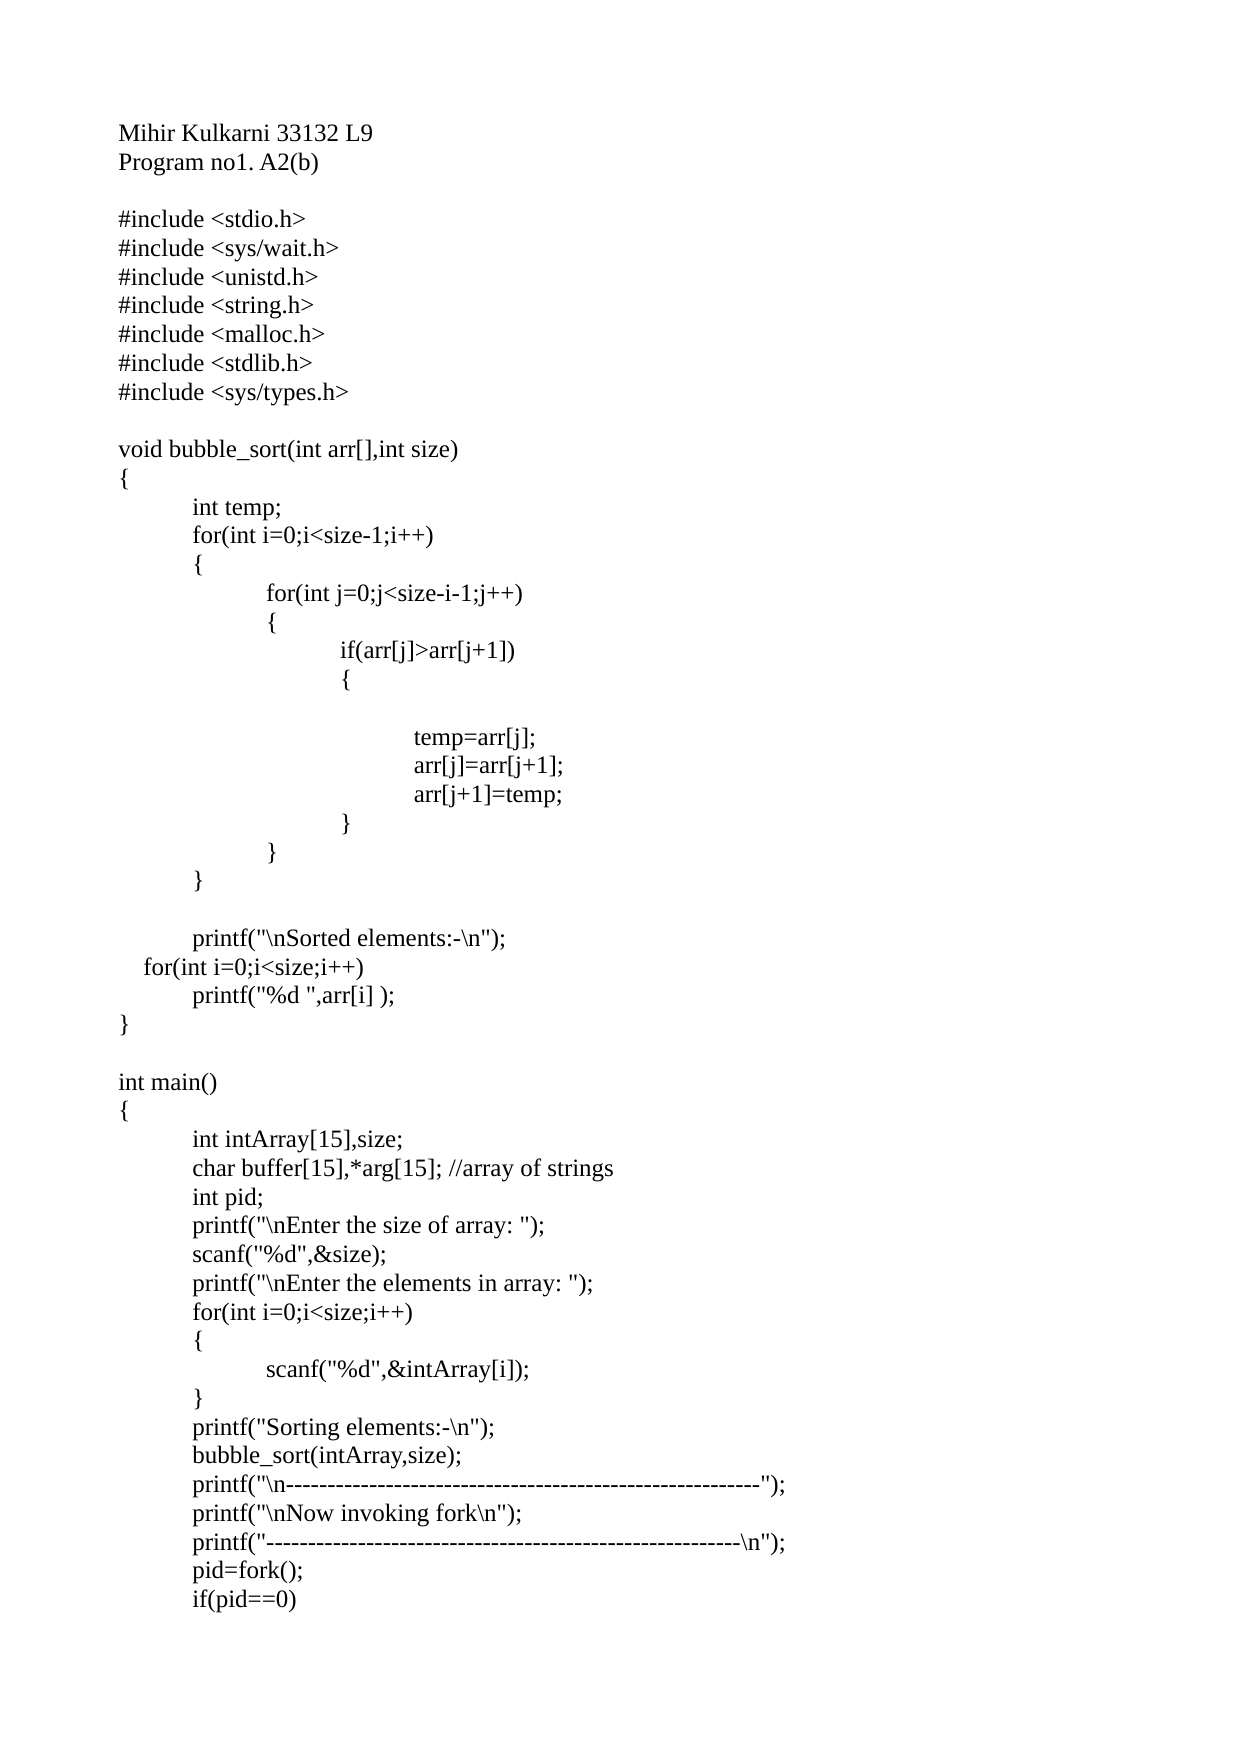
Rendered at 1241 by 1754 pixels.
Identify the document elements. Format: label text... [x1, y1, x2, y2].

text if(arr[j]>arr[j+1]) [118, 636, 1122, 664]
text printf("\nEnter the size of array: "); [118, 1211, 1122, 1239]
text for(int i=0;i<size;i++) [118, 1297, 1122, 1326]
text #include <stdio.h> [118, 204, 1122, 233]
text scanf("%d",&size); [118, 1239, 1122, 1268]
text arr[j]=arr[j+1]; [118, 751, 1122, 779]
text for(int i=0;i<size-1;i++) [118, 521, 1122, 549]
text char buffer[15],*arg[15]; //array of strings [118, 1153, 1122, 1182]
text { [118, 664, 1122, 693]
text if(pid==0) [118, 1584, 1122, 1613]
text int intArray[15],size; [118, 1124, 1122, 1153]
text #include <stdlib.h> [118, 348, 1122, 377]
text int main() [118, 1067, 1122, 1096]
text #include <unistd.h> [118, 262, 1122, 291]
text { [118, 463, 1122, 492]
text #include <malloc.h> [118, 319, 1122, 348]
text scanf("%d",&intArray[i]); [118, 1354, 1122, 1383]
text { [118, 549, 1122, 578]
text { [118, 607, 1122, 636]
text for(int j=0;j<size-i-1;j++) [118, 578, 1122, 607]
text bubble_sort(intArray,size); [118, 1441, 1122, 1469]
text Program no1. A2(b) [118, 147, 1122, 176]
text temp=arr[j]; [118, 722, 1122, 751]
text int pid; [118, 1182, 1122, 1211]
text arr[j+1]=temp; [118, 779, 1122, 808]
text printf("Sorting elements:-\n"); [118, 1412, 1122, 1441]
text printf("---------------------------------------------------------\n"); [118, 1527, 1122, 1556]
text for(int i=0;i<size;i++) [118, 952, 1122, 981]
text #include <string.h> [118, 291, 1122, 319]
text } [118, 1009, 1122, 1038]
text printf("\nNow invoking fork\n"); [118, 1498, 1122, 1527]
text #include <sys/wait.h> [118, 233, 1122, 262]
text { [118, 1096, 1122, 1124]
text } [118, 837, 1122, 866]
text Mihir Kulkarni 33132 L9 [118, 118, 1122, 147]
text #include <sys/types.h> [118, 377, 1122, 406]
text printf("\n---------------------------------------------------------"); [118, 1469, 1122, 1498]
text { [118, 1326, 1122, 1354]
text } [118, 1383, 1122, 1412]
text printf("%d ",arr[i] ); [118, 981, 1122, 1009]
text printf("\nEnter the elements in array: "); [118, 1268, 1122, 1297]
text } [118, 808, 1122, 837]
text } [118, 866, 1122, 894]
text printf("\nSorted elements:-\n"); [118, 923, 1122, 952]
text int temp; [118, 492, 1122, 521]
text pid=fork(); [118, 1556, 1122, 1584]
text void bubble_sort(int arr[],int size) [118, 434, 1122, 463]
